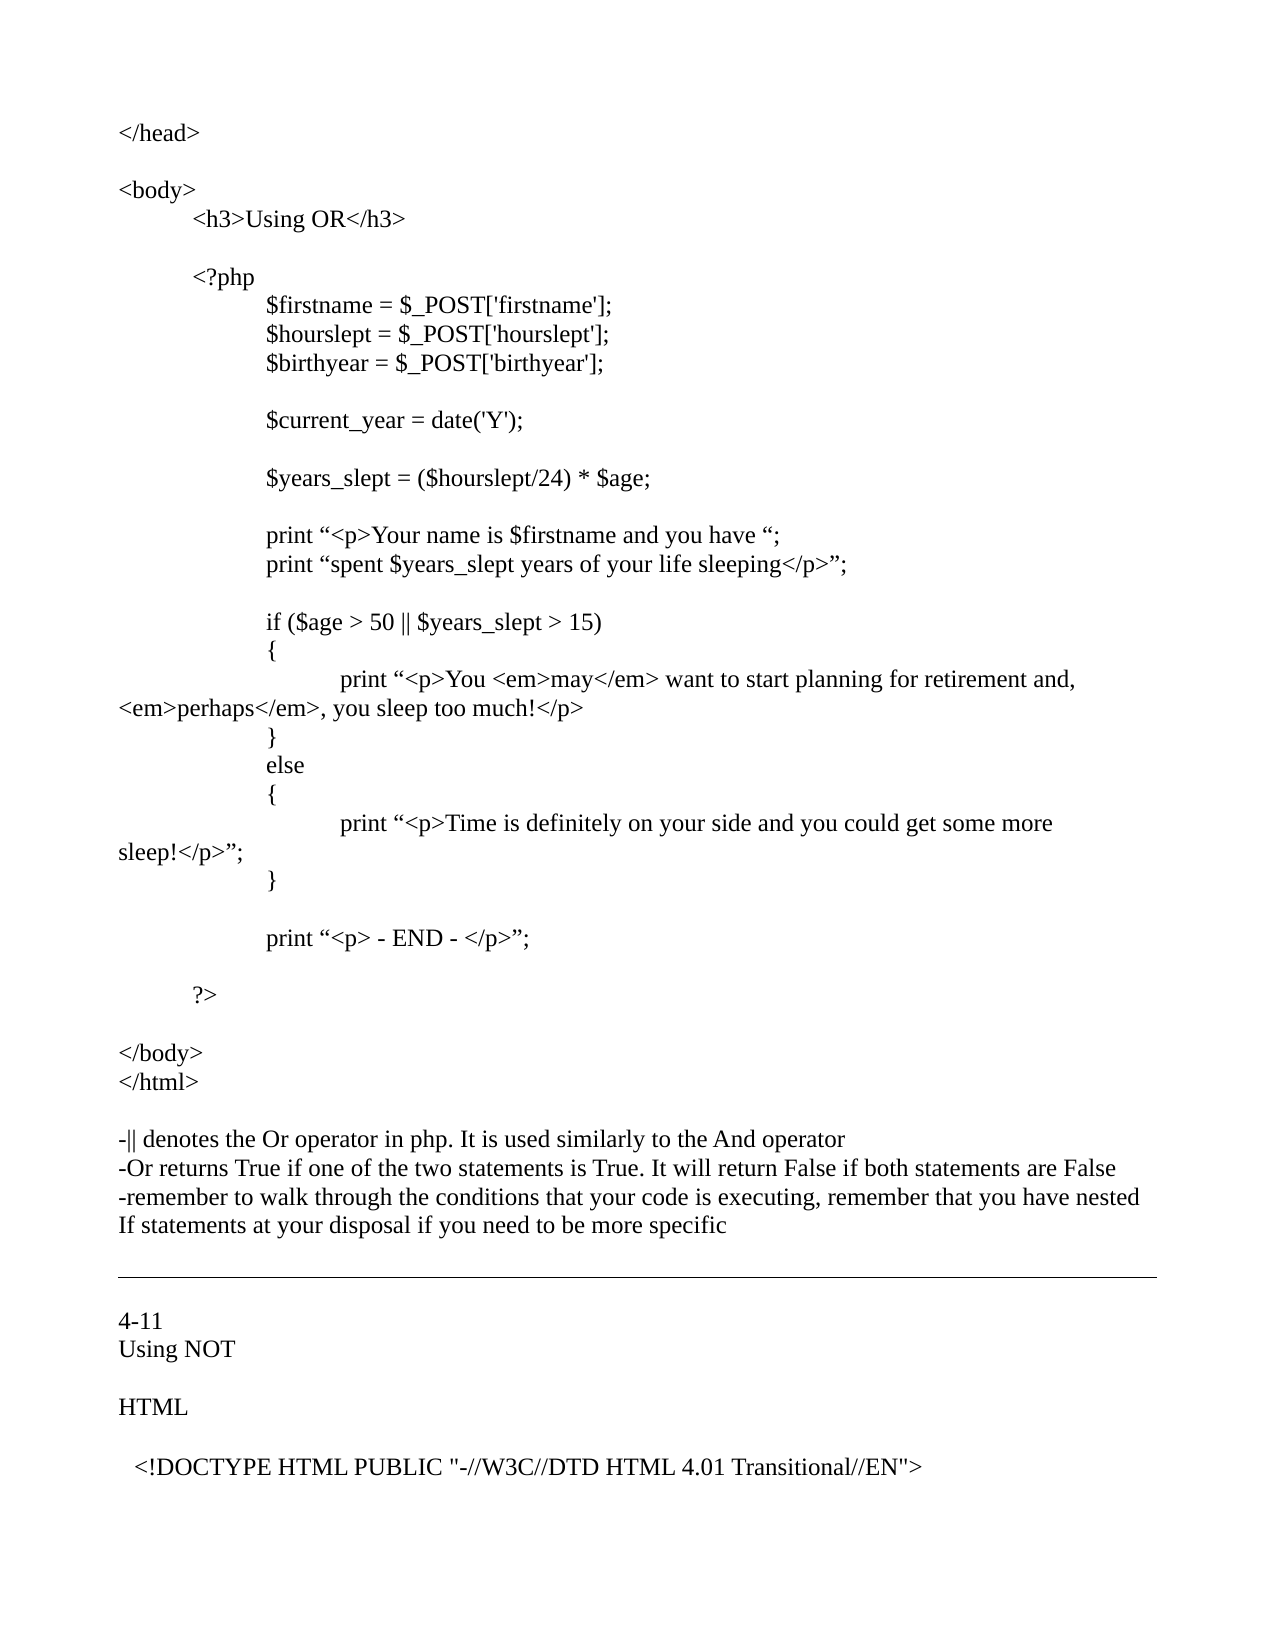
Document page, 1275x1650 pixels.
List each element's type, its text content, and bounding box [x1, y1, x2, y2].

text { [118, 636, 1157, 664]
text $firstname = $_POST['firstname']; [118, 291, 1157, 319]
text Using NOT [118, 1334, 1157, 1363]
text print “<p>Your name is $firstname and you have “; [118, 521, 1157, 549]
table_cell [118, 1484, 131, 1519]
text <h3>Using OR</h3> [118, 204, 1157, 233]
text print “<p>Time is definitely on your side and you could get some more sleep!</p>”; [118, 808, 1157, 866]
text 4-11 [118, 1306, 1157, 1334]
text print “spent $years_slept years of your life sleeping</p>”; [118, 549, 1157, 578]
text </body> [118, 1038, 1157, 1067]
table_header <!DOCTYPE HTML PUBLIC "-//W3C//DTD HTML 4.01 Transitional//EN"> [131, 1450, 928, 1484]
text } [118, 722, 1157, 751]
text $hourslept = $_POST['hourslept']; [118, 319, 1157, 348]
text $years_slept = ($hourslept/24) * $age; [118, 463, 1157, 492]
text else [118, 751, 1157, 779]
text -remember to walk through the conditions that your code is executing, remember that you have nested If statements at your disposal if you need to be more specific [118, 1182, 1157, 1239]
text $birthyear = $_POST['birthyear']; [118, 348, 1157, 377]
text </html> [118, 1067, 1157, 1096]
text -Or returns True if one of the two statements is True. It will return False if both statements are False [118, 1153, 1157, 1182]
text $current_year = date('Y'); [118, 406, 1157, 434]
table_cell [131, 1484, 928, 1519]
text { [118, 779, 1157, 808]
text if ($age > 50 || $years_slept > 15) [118, 607, 1157, 636]
text } [118, 866, 1157, 894]
text </head> [118, 118, 1157, 147]
table_header [118, 1450, 131, 1484]
text <body> [118, 176, 1157, 204]
text ?> [118, 981, 1157, 1009]
text -|| denotes the Or operator in php. It is used similarly to the And operator [118, 1124, 1157, 1153]
text HTML [118, 1392, 1157, 1421]
text print “<p>You <em>may</em> want to start planning for retirement and, <em>perhaps</em>, you sleep too much!</p> [118, 664, 1157, 722]
text <?php [118, 262, 1157, 291]
text print “<p> - END - </p>”; [118, 923, 1157, 952]
